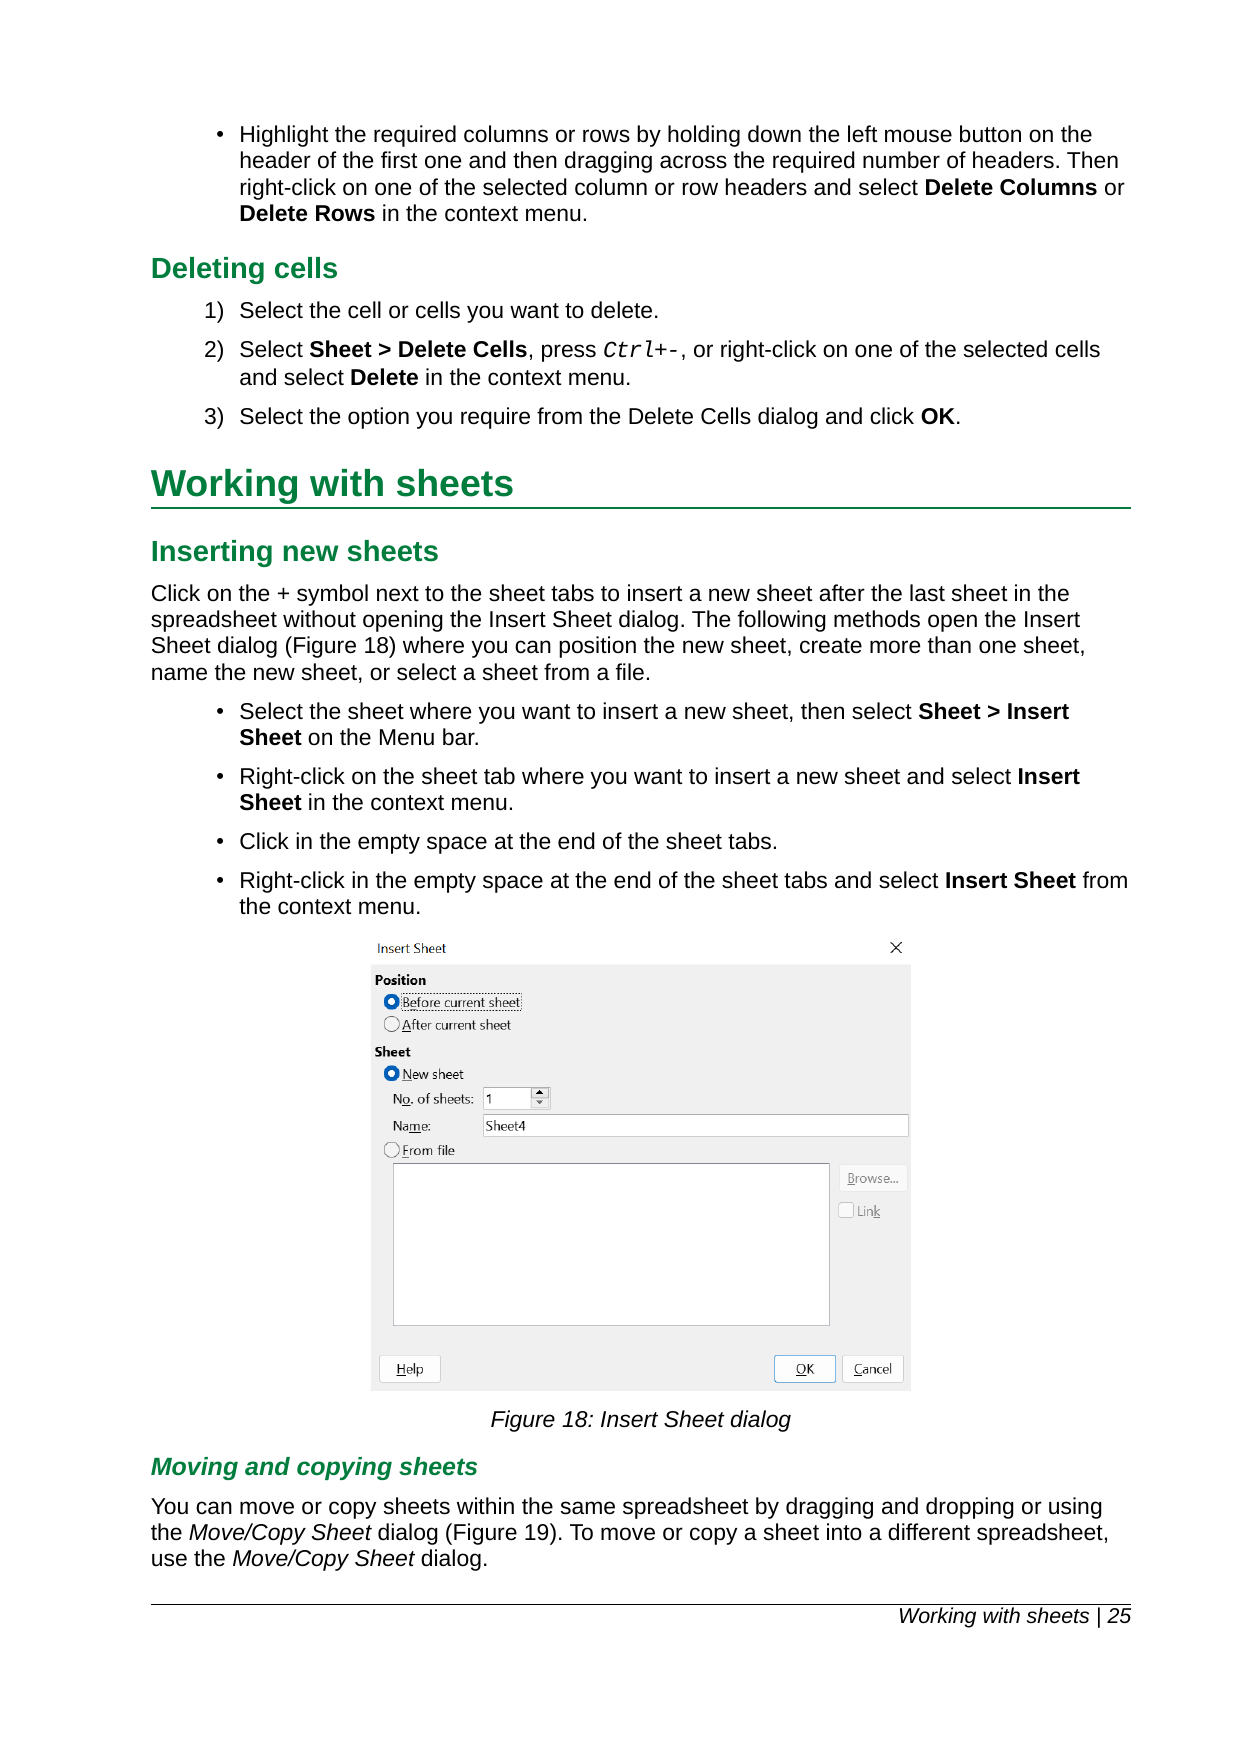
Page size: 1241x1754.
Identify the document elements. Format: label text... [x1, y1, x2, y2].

subtitle Moving and copying sheets [151, 1451, 1131, 1480]
list Right-click in the empty space at the end of the sheet tabs and select Insert Sheet from the context menu. [224, 867, 1131, 919]
list Right-click on the sheet tab where you want to insert a new sheet and select Insert Sheet in the context menu. [224, 763, 1131, 816]
list Click on the + symbol next to the sheet tabs to insert a new sheet after the last sheet in the spreadsheet without opening the Insert Sheet dialog. The following methods open the Insert Sheet dialog (Figure 18) where you can position the new sheet, create more than one sheet, name the new sheet, or select a sheet from a file. [151, 580, 1131, 685]
list Click in the empty space at the end of the sheet tabs. [224, 828, 1131, 854]
picture [370, 935, 911, 1391]
subtitle Deleting cells [151, 251, 1131, 285]
subtitle Inserting new sheets [151, 534, 1131, 567]
subtitle Working with sheets [151, 461, 1131, 507]
list Select the cell or cells you want to delete. [224, 297, 1131, 323]
list Highlight the required columns or rows by holding down the left mouse button on the header of the first one and then dragging across the required number of headers. Then right-click on one of the selected column or row headers and select Delete Columns or Delete Rows in the context menu. [224, 121, 1131, 226]
text You can move or copy sheets within the same spreadsheet by dragging and dropping or using the Move/Copy Sheet dialog (Figure 19). To move or copy a sheet into a different spreadsheet, use the Move/Copy Sheet dialog. [151, 1493, 1131, 1572]
text Figure 18: Insert Sheet dialog [368, 1406, 914, 1432]
list Select the sheet where you want to insert a new sheet, then select Sheet > Insert Sheet on the Menu bar. [224, 698, 1131, 750]
list Select Sheet > Delete Cells, press Ctrl+-, or right-click on one of the selected cells and select Delete in the context menu. [224, 336, 1131, 391]
list Select the option you require from the Delete Cells dialog and click OK. [224, 403, 1131, 429]
